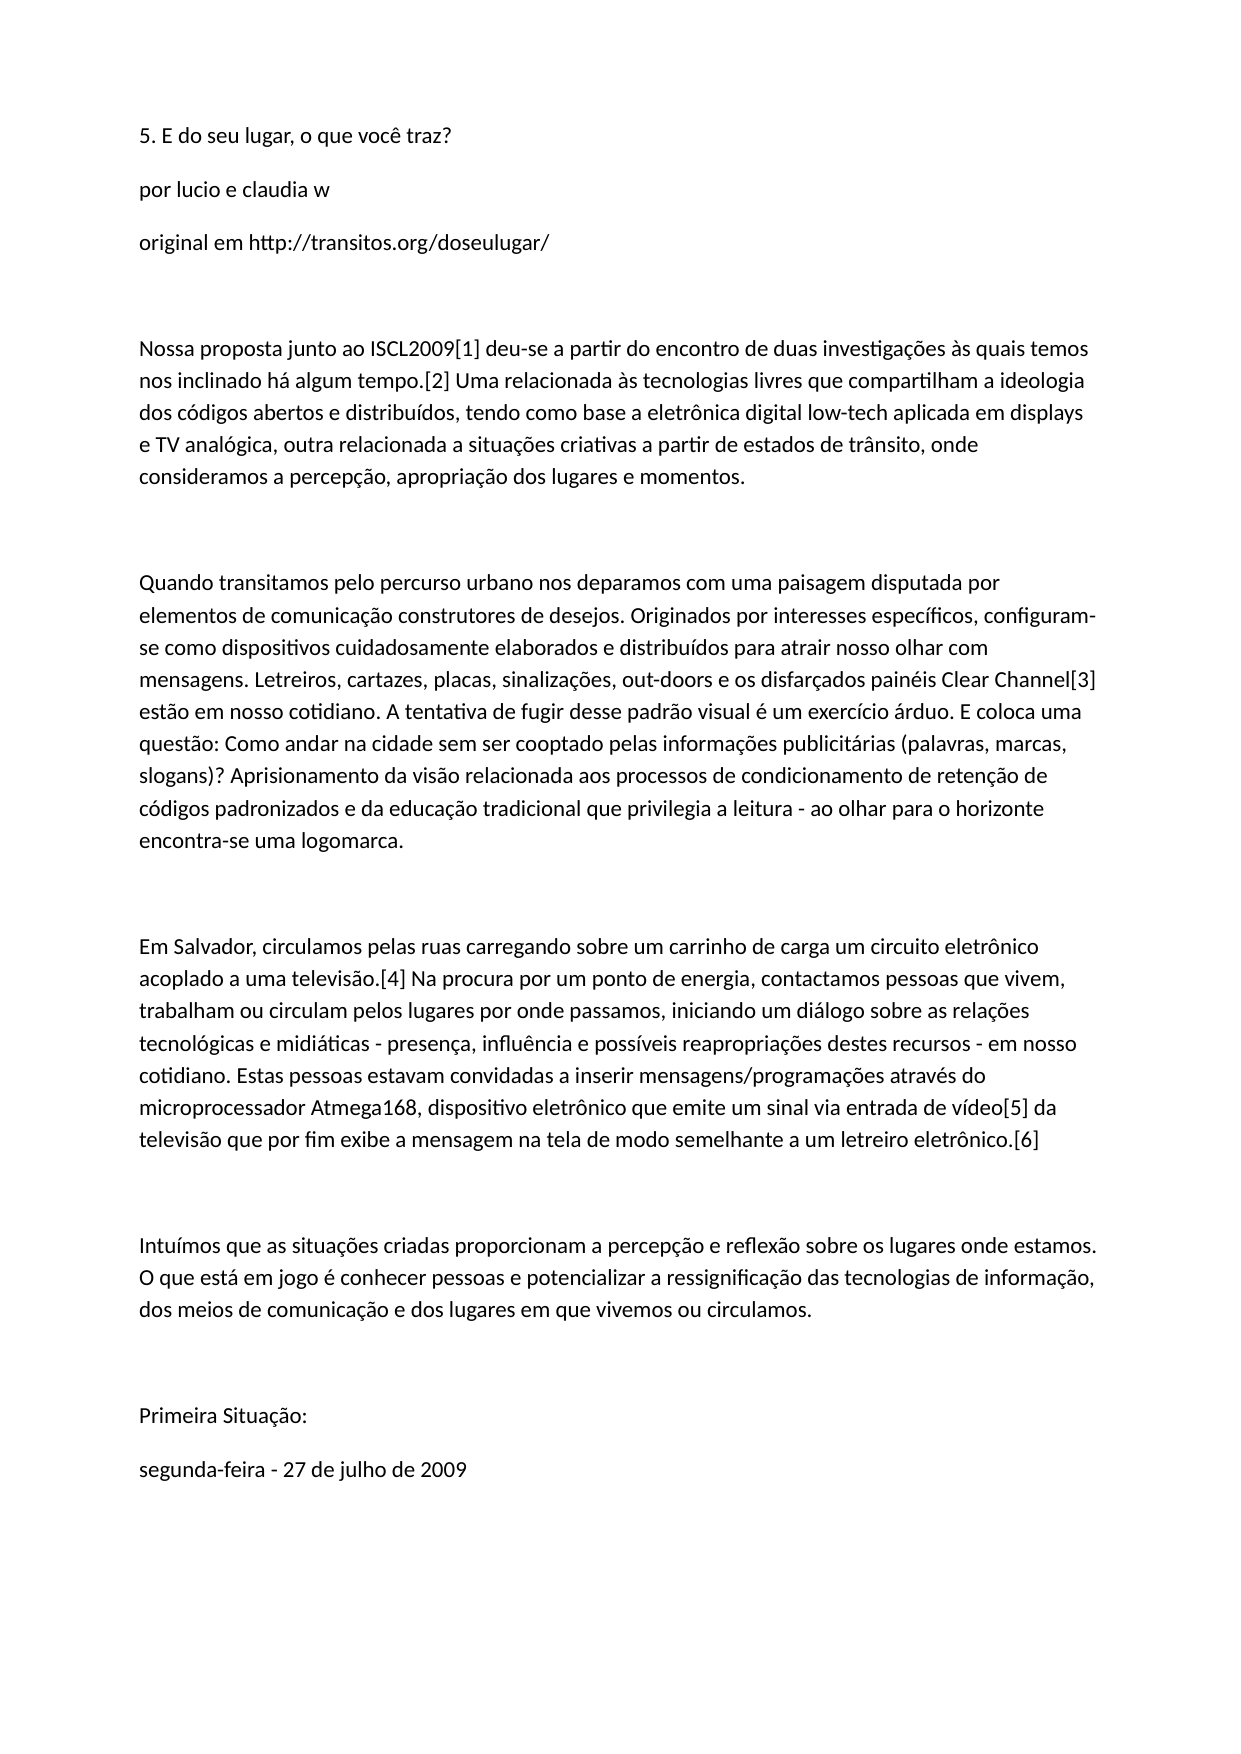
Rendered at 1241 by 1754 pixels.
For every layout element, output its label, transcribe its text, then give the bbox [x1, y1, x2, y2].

text por lucio e claudia w [139, 175, 1101, 203]
text 5. E do seu lugar, o que você traz? [139, 122, 1101, 150]
text segunda-feira - 27 de julho de 2009 [139, 1455, 1101, 1483]
text Quando transitamos pelo percurso urbano nos deparamos com uma paisagem disputada por elementos de comunicação construtores de desejos. Originados por interesses específicos, configuram-se como dispositivos cuidadosamente elaborados e distribuídos para atrair nosso olhar com mensagens. Letreiros, cartazes, placas, sinalizações, out-doors e os disfarçados painéis Clear Channel[3] estão em nosso cotidiano. A tentativa de fugir desse padrão visual é um exercício árduo. E coloca uma questão: Como andar na cidade sem ser cooptado pelas informações publicitárias (palavras, marcas, slogans)? Aprisionamento da visão relacionada aos processos de condicionamento de retenção de códigos padronizados e da educação tradicional que privilegia a leitura - ao olhar para o horizonte encontra-se uma logomarca. [139, 568, 1101, 854]
text Intuímos que as situações criadas proporcionam a percepção e reflexão sobre os lugares onde estamos. O que está em jogo é conhecer pessoas e potencializar a ressignificação das tecnologias de informação, dos meios de comunicação e dos lugares em que vivemos ou circulamos. [139, 1231, 1101, 1324]
text Em Salvador, circulamos pelas ruas carregando sobre um carrinho de carga um circuito eletrônico acoplado a uma televisão.[4] Na procura por um ponto de energia, contactamos pessoas que vivem, trabalham ou circulam pelos lugares por onde passamos, iniciando um diálogo sobre as relações tecnológicas e midiáticas - presença, influência e possíveis reapropriações destes recursos - em nosso cotidiano. Estas pessoas estavam convidadas a inserir mensagens/programações através do microprocessador Atmega168, dispositivo eletrônico que emite um sinal via entrada de vídeo[5] da televisão que por fim exibe a mensagem na tela de modo semelhante a um letreiro eletrônico.[6] [139, 932, 1101, 1153]
text original em http://transitos.org/doseulugar/ [139, 228, 1101, 256]
text Nossa proposta junto ao ISCL2009[1] deu-se a partir do encontro de duas investigações às quais temos nos inclinado há algum tempo.[2] Uma relacionada às tecnologias livres que compartilham a ideologia dos códigos abertos e distribuídos, tendo como base a eletrônica digital low-tech aplicada em displays e TV analógica, outra relacionada a situações criativas a partir de estados de trânsito, onde consideramos a percepção, apropriação dos lugares e momentos. [139, 334, 1101, 491]
text Primeira Situação: [139, 1402, 1101, 1430]
